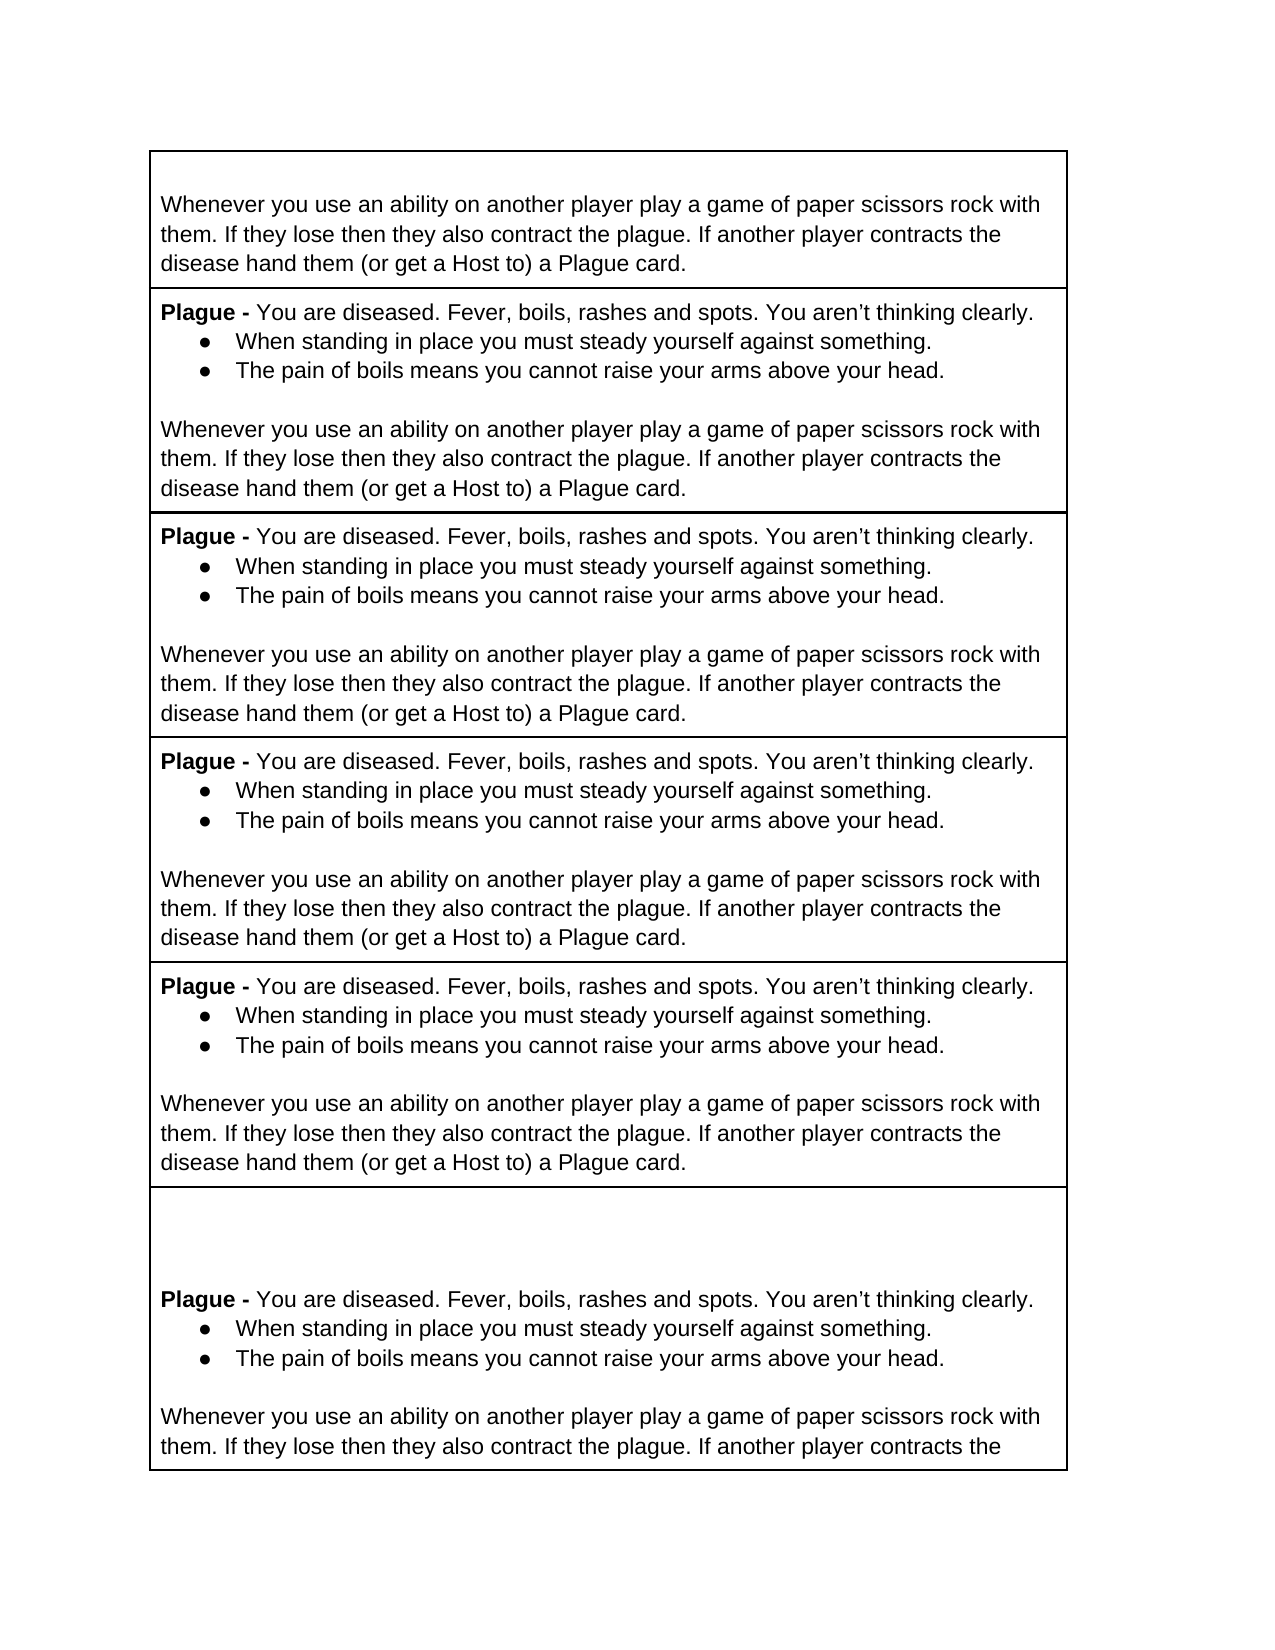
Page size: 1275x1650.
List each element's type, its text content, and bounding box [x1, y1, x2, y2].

table_cell Plague - You are diseased. Fever, boils, rashes and spots. You aren’t thinking clearly. When standing in place you must steady yourself against something. The pain of boils means you cannot raise your arms above your head. Whenever you use an ability on another player play a game of paper scissors rock with them. If they lose then they also contract the plague. If another player contracts the disease hand them (or get a Host to) a Plague card. [151, 289, 1066, 511]
table_cell Plague - You are diseased. Fever, boils, rashes and spots. You aren’t thinking clearly. When standing in place you must steady yourself against something. The pain of boils means you cannot raise your arms above your head. Whenever you use an ability on another player play a game of paper scissors rock with them. If they lose then they also contract the plague. If another player contracts the disease hand them (or get a Host to) a Plague card. [151, 738, 1066, 961]
table_cell Plague - You are diseased. Fever, boils, rashes and spots. You aren’t thinking clearly. When standing in place you must steady yourself against something. The pain of boils means you cannot raise your arms above your head. Whenever you use an ability on another player play a game of paper scissors rock with them. If they lose then they also contract the plague. If another player contracts the [151, 1188, 1066, 1469]
table_cell Whenever you use an ability on another player play a game of paper scissors rock with them. If they lose then they also contract the plague. If another player contracts the disease hand them (or get a Host to) a Plague card. [151, 152, 1066, 287]
table_cell Plague - You are diseased. Fever, boils, rashes and spots. You aren’t thinking clearly. When standing in place you must steady yourself against something. The pain of boils means you cannot raise your arms above your head. Whenever you use an ability on another player play a game of paper scissors rock with them. If they lose then they also contract the plague. If another player contracts the disease hand them (or get a Host to) a Plague card. [151, 963, 1066, 1186]
table_cell Plague - You are diseased. Fever, boils, rashes and spots. You aren’t thinking clearly. When standing in place you must steady yourself against something. The pain of boils means you cannot raise your arms above your head. Whenever you use an ability on another player play a game of paper scissors rock with them. If they lose then they also contract the plague. If another player contracts the disease hand them (or get a Host to) a Plague card. [151, 514, 1066, 736]
